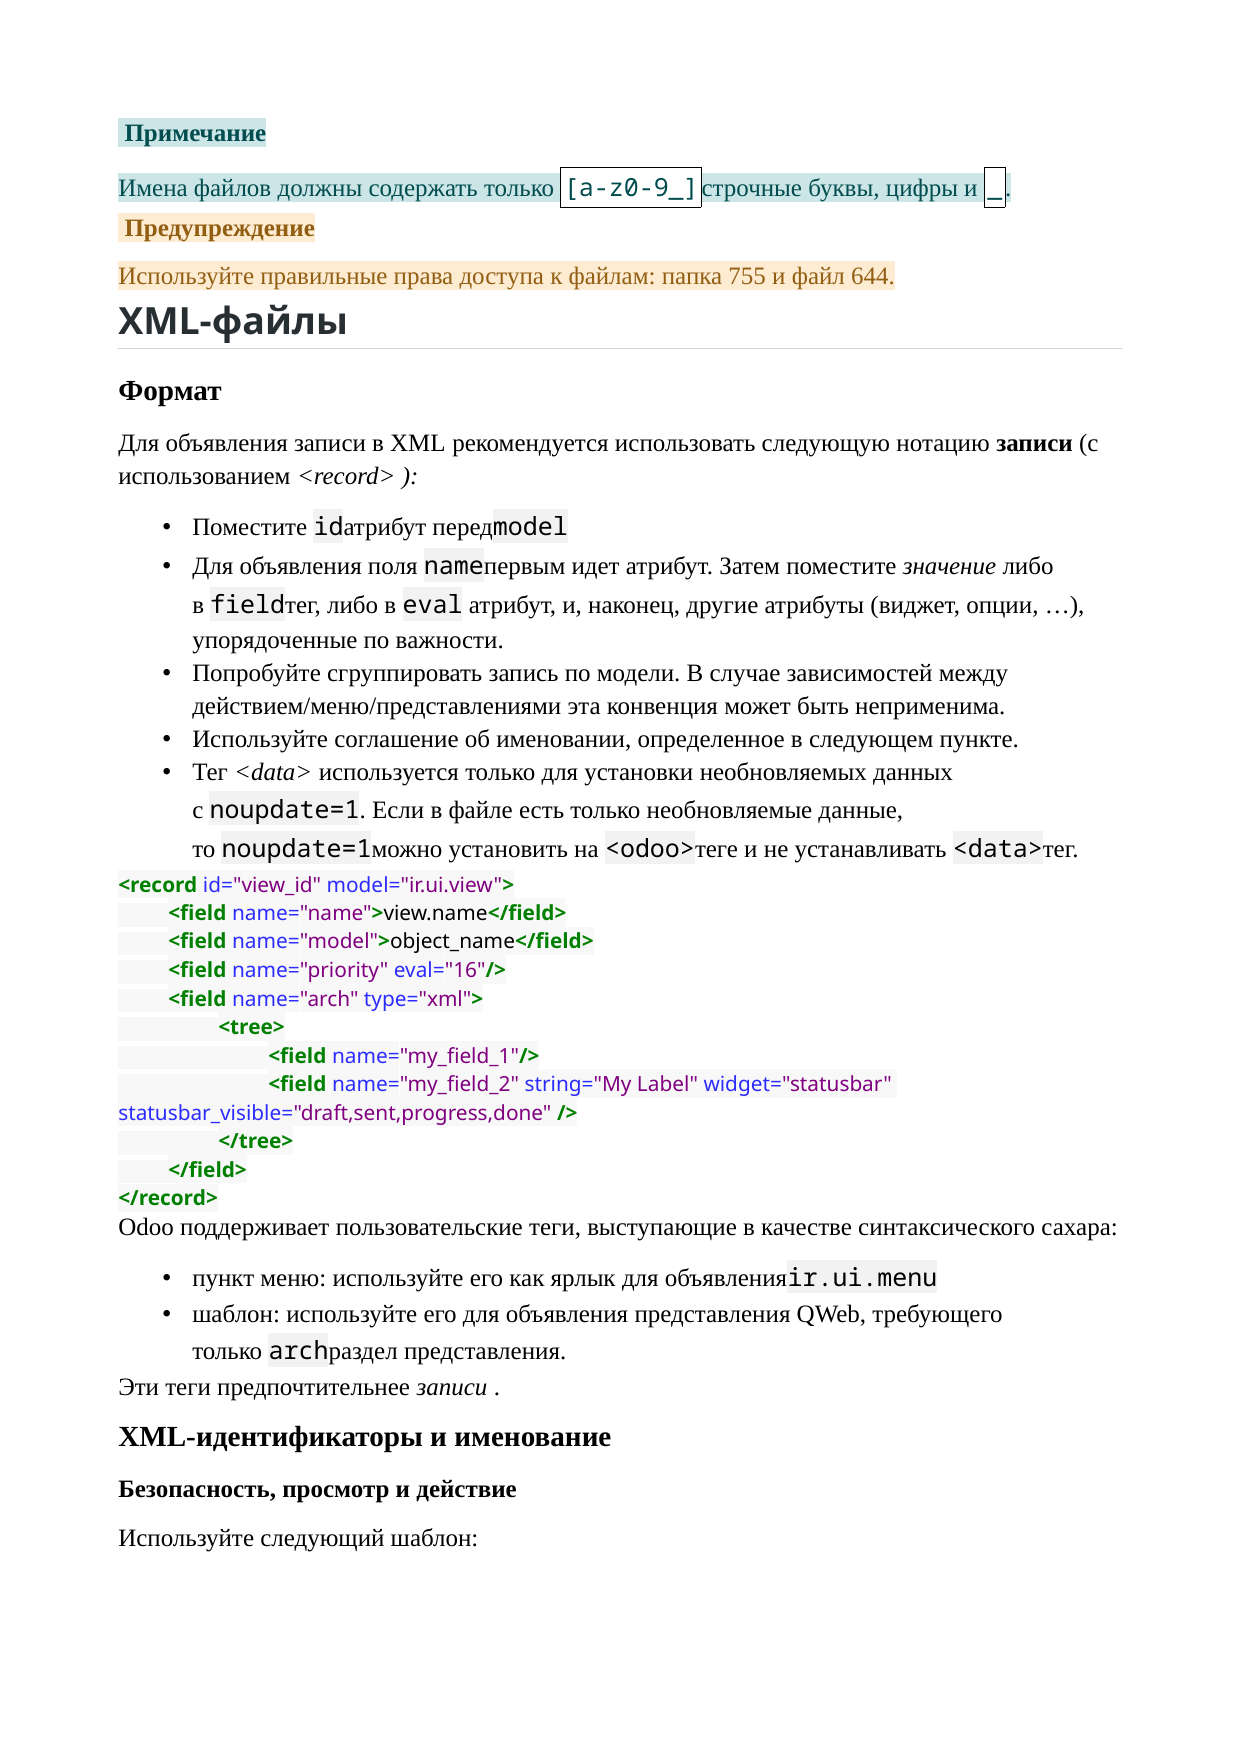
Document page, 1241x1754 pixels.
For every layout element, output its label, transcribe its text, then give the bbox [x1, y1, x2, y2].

list Поместите idатрибут передmodel [162, 509, 1122, 543]
text <field name="my_field_2" string="My Label" widget="statusbar" statusbar_visible="draft,sent,progress,done" /> [118, 1069, 1122, 1126]
text Предупреждение [118, 213, 1122, 242]
text <field name="name">view.name</field> [118, 898, 1122, 927]
text <field name="model">object_name</field> [118, 927, 1122, 955]
text Используйте следующий шаблон: [118, 1523, 1122, 1552]
list шаблон: используйте его для объявления представления QWeb, требующего только archраздел представления. [162, 1299, 1122, 1367]
subtitle XML-идентификаторы и именование [118, 1419, 1122, 1453]
list Тег <data> используется только для установки необновляемых данных с noupdate=1. Если в файле есть только необновляемые данные, то noupdate=1можно установить на <odoo>теге и не устанавливать <data>тег. [162, 757, 1122, 864]
text Для объявления записи в XML рекомендуется использовать следующую нотацию записи (с использованием <record> ): [118, 428, 1122, 490]
text Примечание [118, 118, 1122, 147]
text </record> [118, 1183, 1122, 1212]
list Попробуйте сгруппировать запись по модели. В случае зависимостей между действием/меню/представлениями эта конвенция может быть неприменима. [162, 658, 1122, 720]
text . [1006, 167, 1122, 207]
text <record id="view_id" model="ir.ui.view"> [118, 870, 1122, 898]
text <field name="arch" type="xml"> [118, 984, 1122, 1012]
text [a-z0-9_] [561, 168, 701, 207]
text Эти теги предпочтительнее записи . [118, 1372, 1122, 1400]
text Имена файлов должны содержать только [118, 167, 560, 207]
subtitle Безопасность, просмотр и действие [118, 1474, 1122, 1503]
list Используйте соглашение об именовании, определенное в следующем пункте. [162, 724, 1122, 753]
text </tree> [118, 1126, 1122, 1155]
list пункт меню: используйте его как ярлык для объявленияir.ui.menu [162, 1259, 1122, 1293]
text строчные буквы, цифры и [702, 167, 984, 207]
subtitle Формат [118, 373, 1122, 407]
list Для объявления поля nameпервым идет атрибут. Затем поместите значение либо в fieldтег, либо в eval атрибут, и, наконец, другие атрибуты (виджет, опции, …), упорядоченные по важности. [162, 548, 1122, 654]
text Используйте правильные права доступа к файлам: папка 755 и файл 644. [118, 261, 1122, 290]
text _ [985, 168, 1005, 207]
text </field> [118, 1155, 1122, 1183]
text Odoo поддерживает пользовательские теги, выступающие в качестве синтаксического сахара: [118, 1212, 1122, 1241]
text <tree> [118, 1012, 1122, 1041]
text <field name="my_field_1"/> [118, 1041, 1122, 1069]
text <field name="priority" eval="16"/> [118, 955, 1122, 984]
subtitle XML-файлы [118, 294, 1122, 348]
